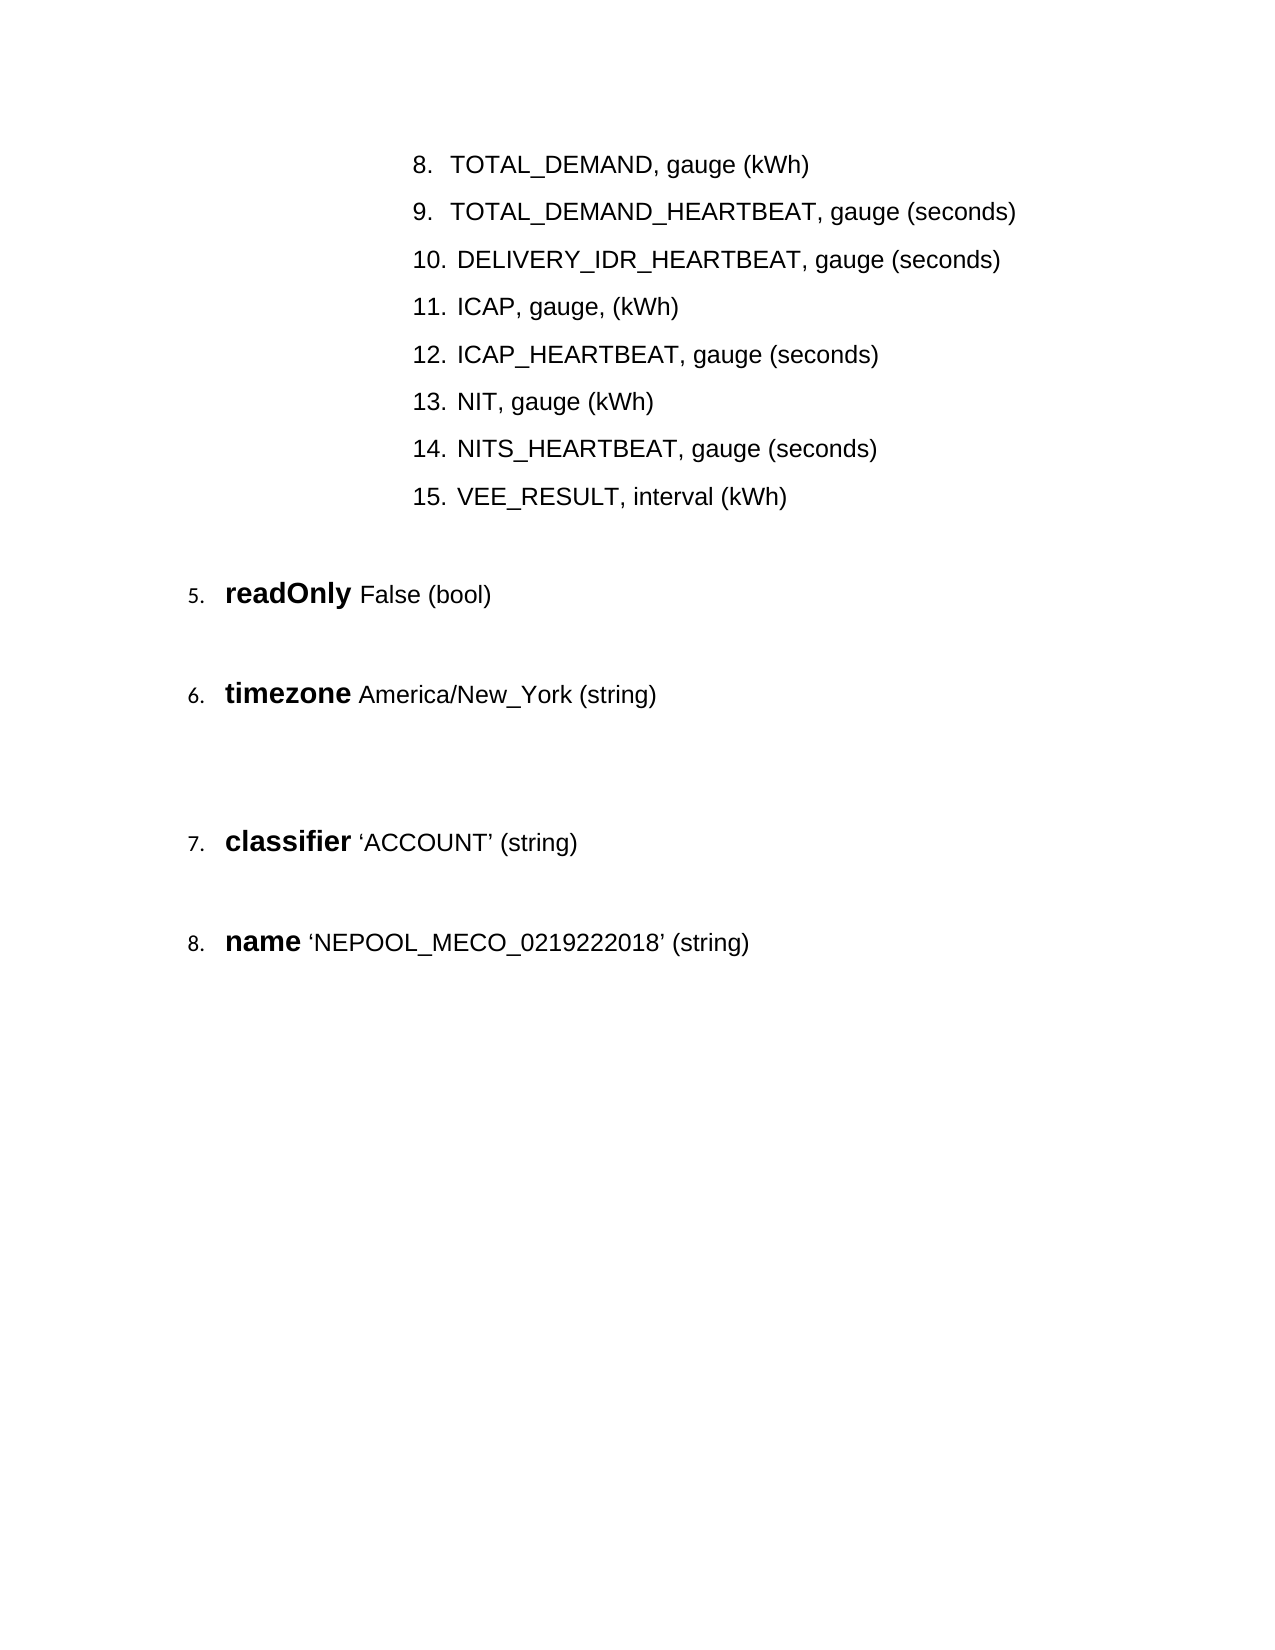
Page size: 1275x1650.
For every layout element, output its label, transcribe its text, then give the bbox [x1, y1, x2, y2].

list NITS_HEARTBEAT, gauge (seconds) [412, 434, 1125, 463]
list VEE_RESULT, interval (kWh) [412, 482, 1125, 511]
list TOTAL_DEMAND_HEARTBEAT, gauge (seconds) [412, 197, 1125, 226]
list TOTAL_DEMAND, gauge (kWh) [412, 150, 1125, 179]
list name ‘NEPOOL_MECO_0219222018’ (string) [187, 924, 1125, 957]
list ICAP, gauge, (kWh) [412, 292, 1125, 321]
list DELIVERY_IDR_HEARTBEAT, gauge (seconds) [412, 245, 1125, 273]
list readOnly False (bool) [187, 577, 1125, 610]
list classifier ‘ACCOUNT’ (string) [187, 824, 1125, 857]
list NIT, gauge (kWh) [412, 387, 1125, 416]
list timezone America/New_York (string) [187, 676, 1125, 710]
list ICAP_HEARTBEAT, gauge (seconds) [412, 339, 1125, 368]
